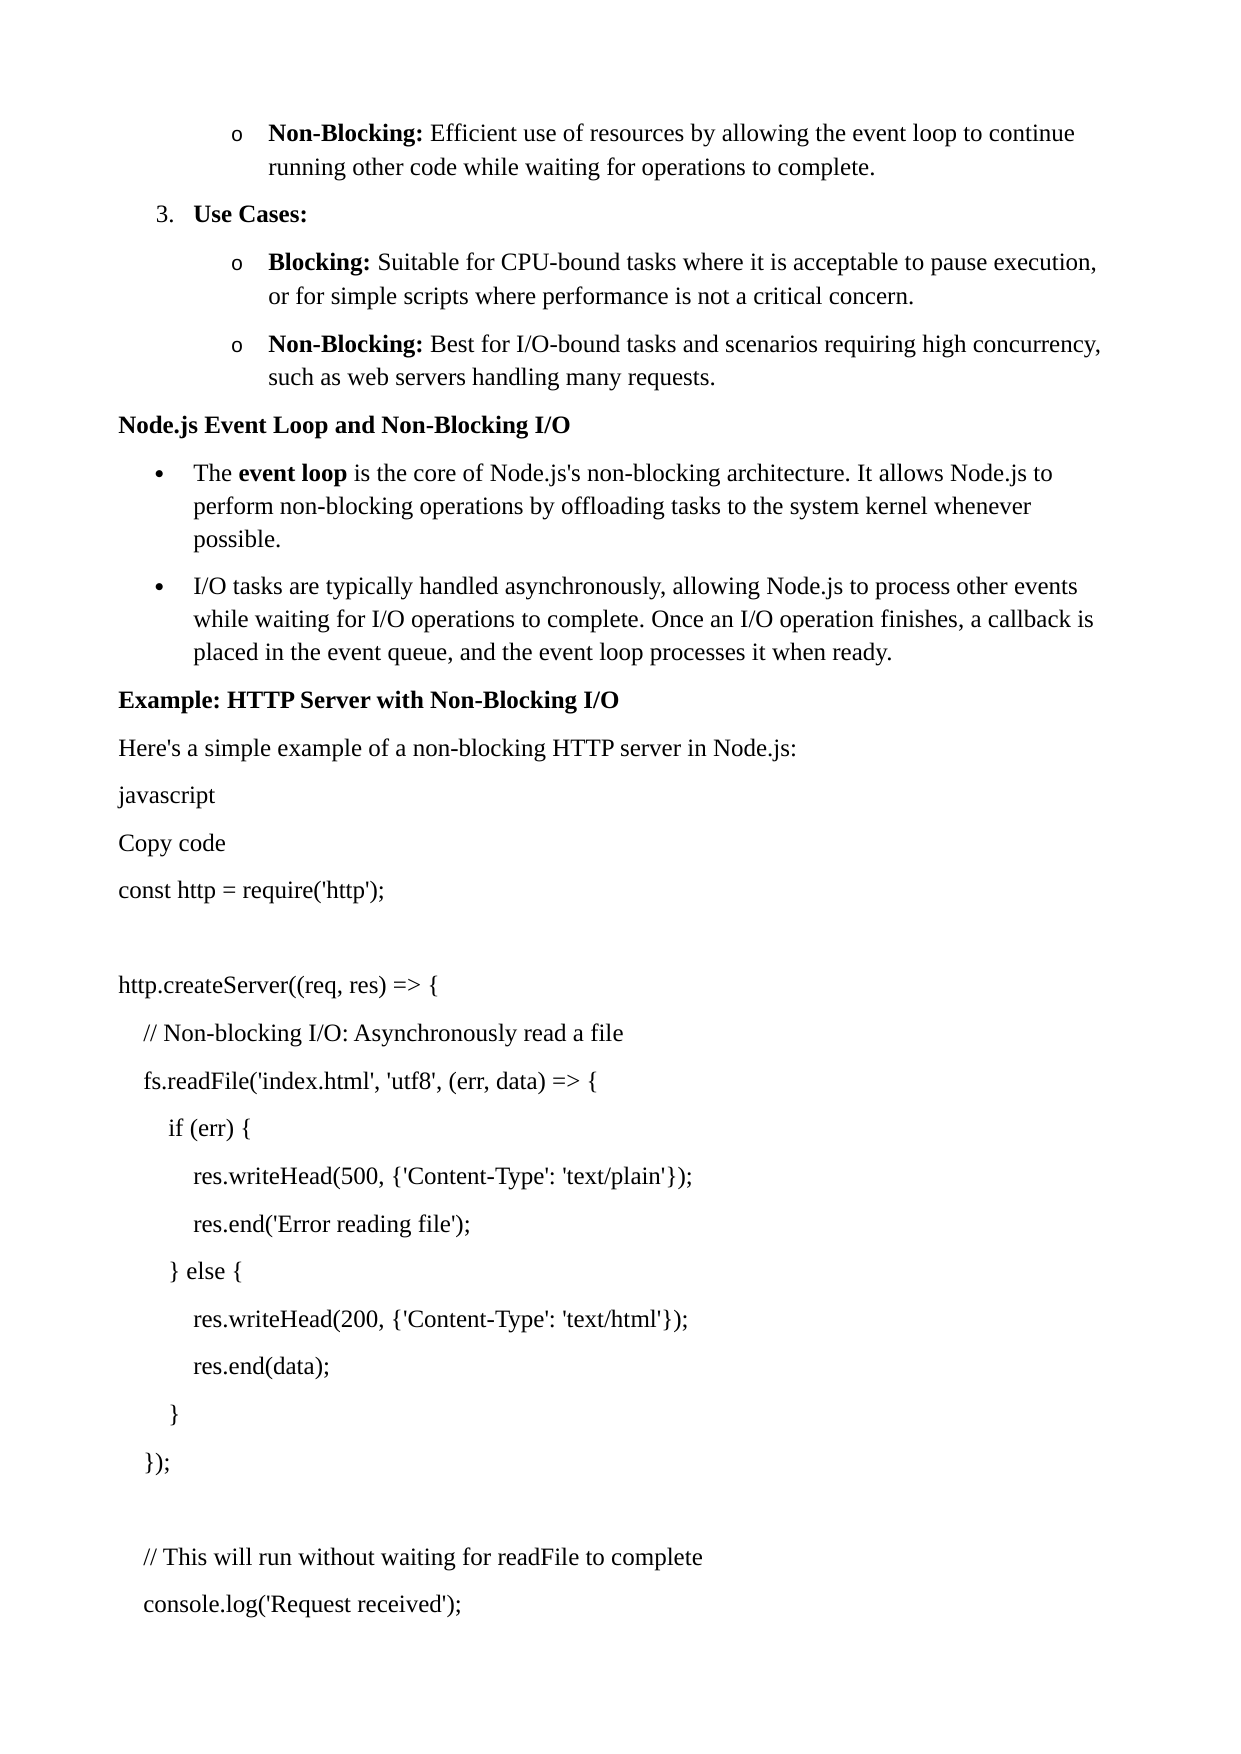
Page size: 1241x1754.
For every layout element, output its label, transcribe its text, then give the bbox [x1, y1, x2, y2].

text const http = require('http'); [118, 875, 1122, 904]
list Non-Blocking: Best for I/O-bound tasks and scenarios requiring high concurrency, such as web servers handling many requests. [231, 329, 1122, 391]
text }); [118, 1447, 1122, 1475]
list The event loop is the core of Node.js's non-blocking architecture. It allows Node.js to perform non-blocking operations by offloading tasks to the system kernel whenever possible. [156, 458, 1122, 552]
text Example: HTTP Server with Non-Blocking I/O [118, 685, 1122, 714]
text Node.js Event Loop and Non-Blocking I/O [118, 410, 1122, 439]
text fs.readFile('index.html', 'utf8', (err, data) => { [118, 1066, 1122, 1094]
text // Non-blocking I/O: Asynchronously read a file [118, 1018, 1122, 1047]
text res.writeHead(500, {'Content-Type': 'text/plain'}); [118, 1161, 1122, 1190]
text res.writeHead(200, {'Content-Type': 'text/html'}); [118, 1304, 1122, 1333]
list Use Cases: [156, 199, 1122, 228]
text res.end(data); [118, 1351, 1122, 1380]
text console.log('Request received'); [118, 1589, 1122, 1618]
text if (err) { [118, 1113, 1122, 1142]
text } [118, 1399, 1122, 1428]
text http.createServer((req, res) => { [118, 971, 1122, 999]
text res.end('Error reading file'); [118, 1209, 1122, 1237]
list I/O tasks are typically handled asynchronously, allowing Node.js to process other events while waiting for I/O operations to complete. Once an I/O operation finishes, a callback is placed in the event queue, and the event loop processes it when ready. [156, 571, 1122, 666]
text Here's a simple example of a non-blocking HTTP server in Node.js: [118, 733, 1122, 761]
list Non-Blocking: Efficient use of resources by allowing the event loop to continue running other code while waiting for operations to complete. [231, 118, 1122, 181]
text } else { [118, 1256, 1122, 1285]
text javascript [118, 780, 1122, 809]
list Blocking: Suitable for CPU-bound tasks where it is acceptable to pause execution, or for simple scripts where performance is not a critical concern. [231, 247, 1122, 310]
text // This will run without waiting for readFile to complete [118, 1542, 1122, 1571]
text Copy code [118, 828, 1122, 857]
